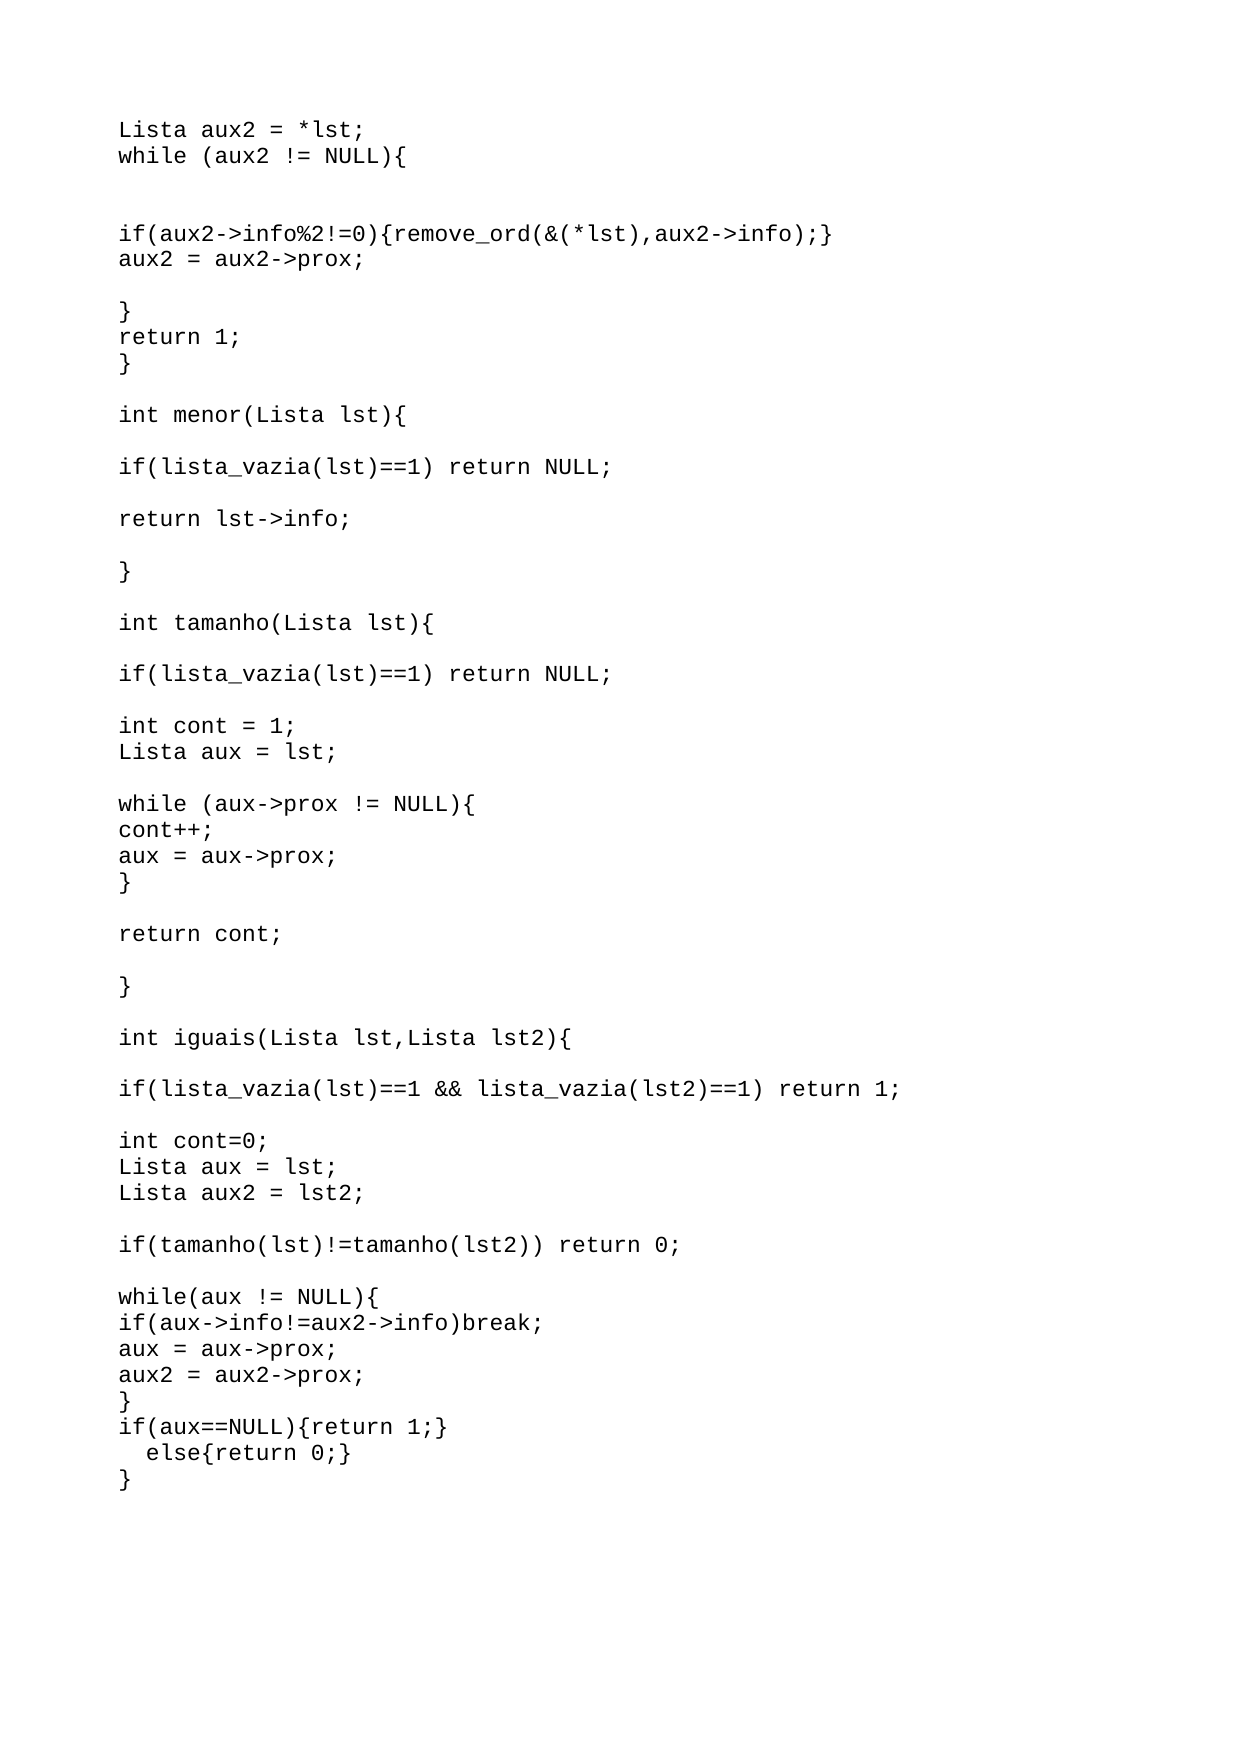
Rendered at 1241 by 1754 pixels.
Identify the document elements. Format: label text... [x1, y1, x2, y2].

text Lista aux = lst; [118, 741, 1122, 767]
text int cont = 1; [118, 715, 1122, 741]
text int menor(Lista lst){ [118, 403, 1122, 429]
text } [118, 1467, 1122, 1493]
text if(aux2->info%2!=0){remove_ord(&(*lst),aux2->info);} [118, 222, 1122, 248]
text aux2 = aux2->prox; [118, 1363, 1122, 1389]
text return 1; [118, 326, 1122, 352]
text } [118, 870, 1122, 896]
text if(tamanho(lst)!=tamanho(lst2)) return 0; [118, 1233, 1122, 1259]
text Lista aux = lst; [118, 1156, 1122, 1182]
text return cont; [118, 922, 1122, 948]
text if(lista_vazia(lst)==1) return NULL; [118, 663, 1122, 689]
text aux = aux->prox; [118, 1337, 1122, 1363]
text } [118, 1389, 1122, 1415]
text else{return 0;} [118, 1441, 1122, 1467]
text while (aux2 != NULL){ [118, 144, 1122, 170]
text int iguais(Lista lst,Lista lst2){ [118, 1026, 1122, 1052]
text aux2 = aux2->prox; [118, 248, 1122, 274]
text aux = aux->prox; [118, 844, 1122, 870]
text return lst->info; [118, 507, 1122, 533]
text Lista aux2 = *lst; [118, 118, 1122, 144]
text while (aux->prox != NULL){ [118, 792, 1122, 818]
text Lista aux2 = lst2; [118, 1182, 1122, 1207]
text while(aux != NULL){ [118, 1285, 1122, 1311]
text if(lista_vazia(lst)==1) return NULL; [118, 455, 1122, 481]
text if(aux->info!=aux2->info)break; [118, 1311, 1122, 1337]
text } [118, 300, 1122, 326]
text } [118, 559, 1122, 585]
text if(aux==NULL){return 1;} [118, 1415, 1122, 1441]
text int cont=0; [118, 1130, 1122, 1156]
text } [118, 974, 1122, 1000]
text int tamanho(Lista lst){ [118, 611, 1122, 637]
text cont++; [118, 818, 1122, 844]
text if(lista_vazia(lst)==1 && lista_vazia(lst2)==1) return 1; [118, 1078, 1122, 1104]
text } [118, 352, 1122, 377]
